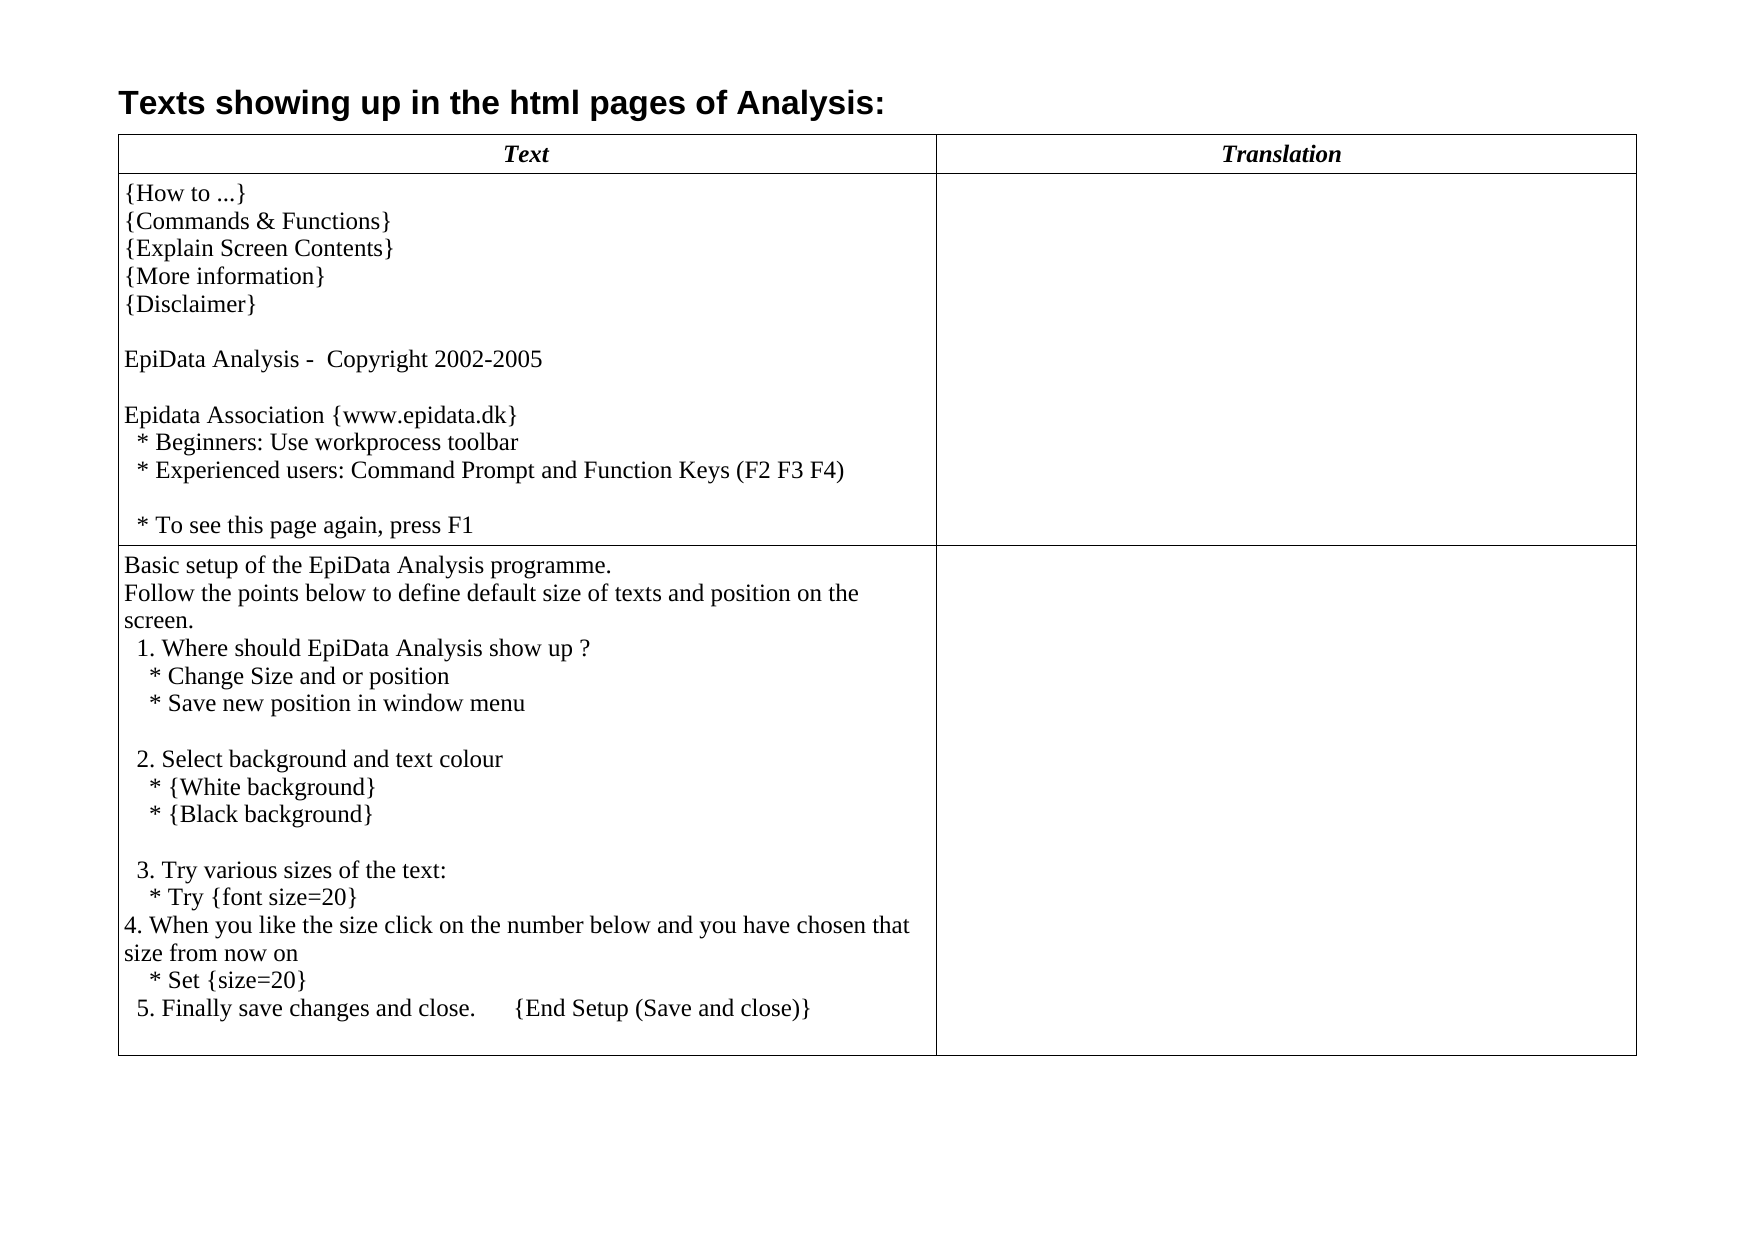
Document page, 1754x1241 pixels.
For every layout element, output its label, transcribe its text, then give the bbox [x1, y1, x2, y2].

table_cell [937, 546, 1636, 1055]
table_cell [937, 174, 1636, 545]
table_cell {How to ...} {Commands & Functions} {Explain Screen Contents} {More information} {Disclaimer} EpiData Analysis - Copyright 2002-2005 Epidata Association {www.epidata.dk} * Beginners: Use workprocess toolbar * Experienced users: Command Prompt and Function Keys (F2 F3 F4) * To see this page again, press F1 [119, 174, 936, 545]
subtitle Texts showing up in the html pages of Analysis: [118, 84, 1636, 122]
table_header Translation [937, 135, 1636, 173]
table_cell Basic setup of the EpiData Analysis programme. Follow the points below to define default size of texts and position on the screen. 1. Where should EpiData Analysis show up ? * Change Size and or position * Save new position in window menu 2. Select background and text colour * {White background} * {Black background} 3. Try various sizes of the text: * Try {font size=20} 4. When you like the size click on the number below and you have chosen that size from now on * Set {size=20} 5. Finally save changes and close. {End Setup (Save and close)} [119, 546, 936, 1055]
table_header Text [119, 135, 936, 173]
